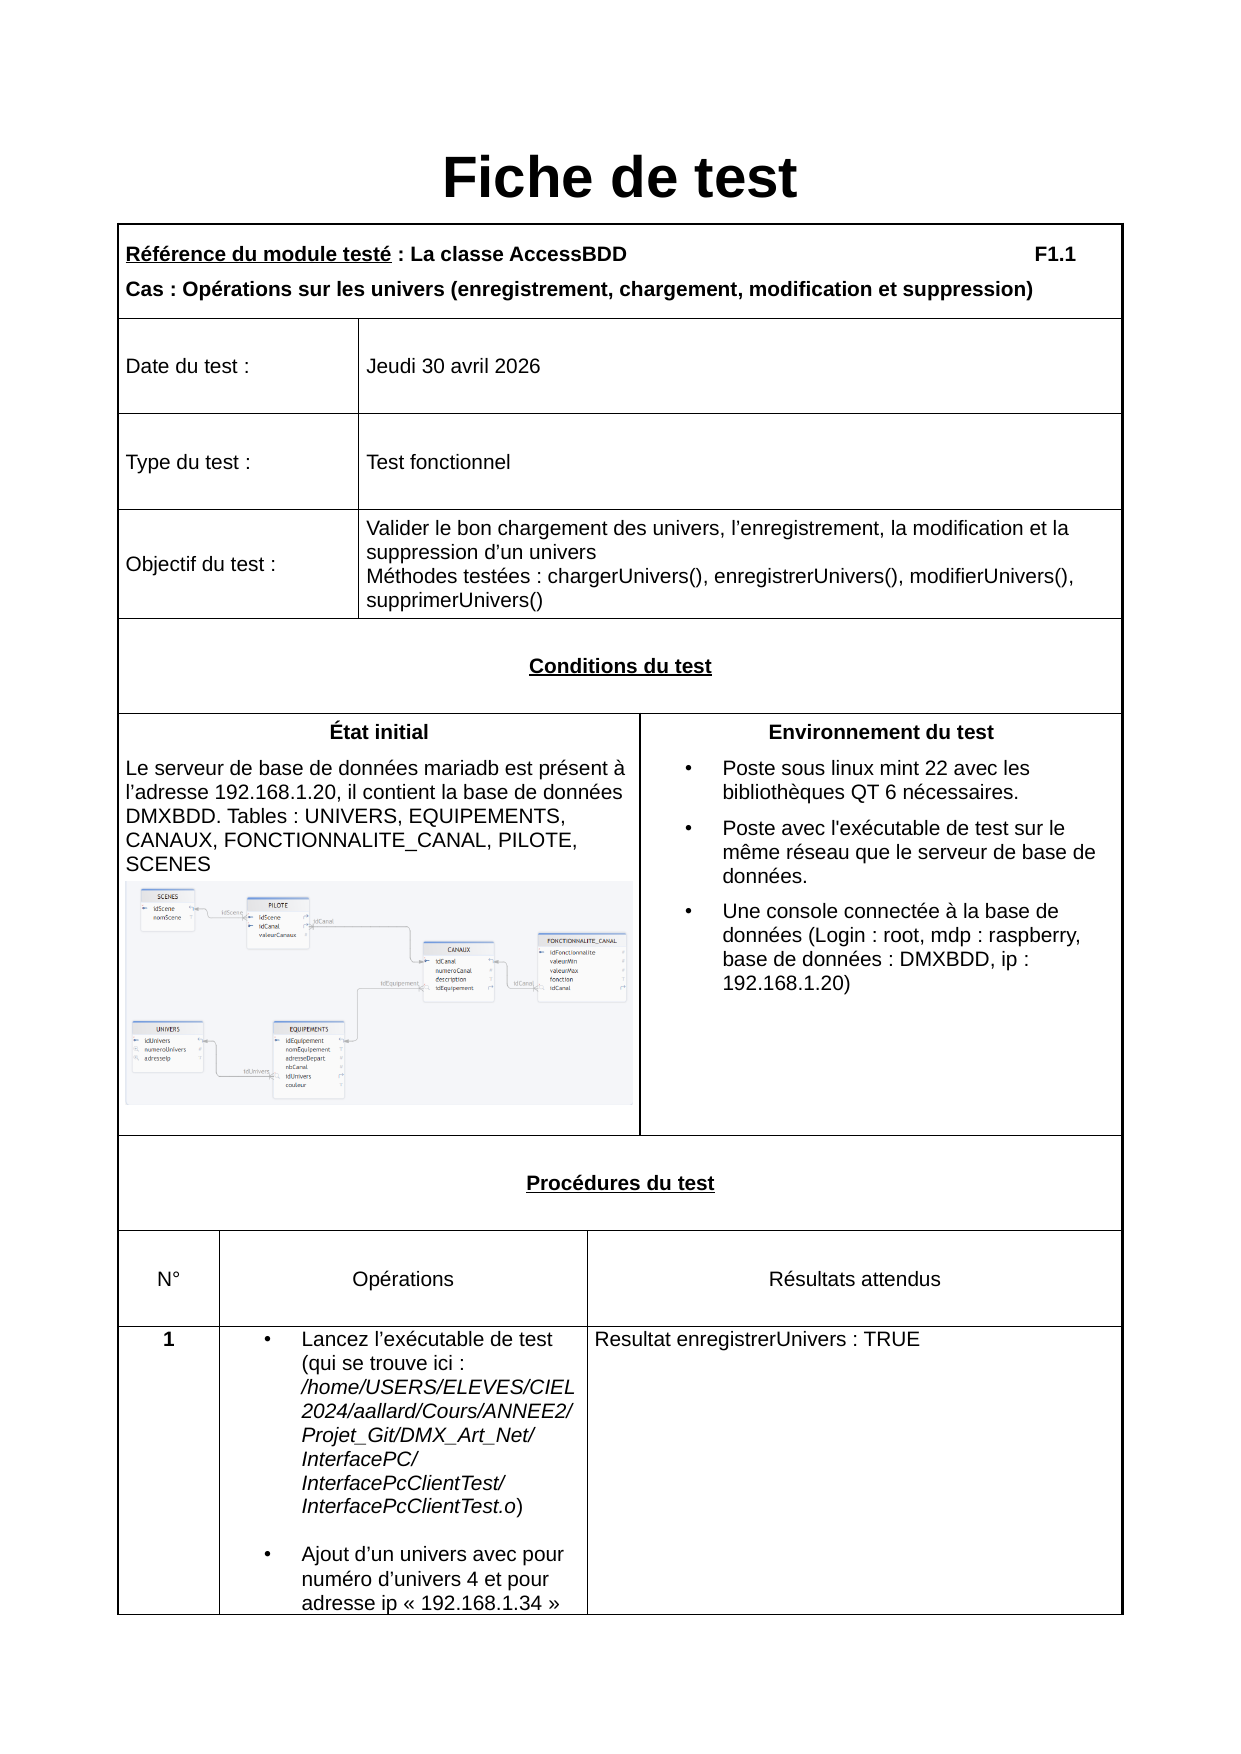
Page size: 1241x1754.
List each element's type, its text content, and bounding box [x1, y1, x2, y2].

title Fiche de test [118, 143, 1122, 210]
table_cell État initial Le serveur de base de données mariadb est présent à l’adresse 192.168.1.20, il contient la base de données DMXBDD. Tables : UNIVERS, EQUIPEMENTS, CANAUX, FONCTIONNALITE_CANAL, PILOTE, SCENES [119, 714, 639, 1135]
table_cell Type du test : [119, 414, 358, 509]
table_cell N° [119, 1231, 219, 1326]
table_header Référence du module testé : La classe AccessBDD F1.1 Cas : Opérations sur les univers (enregistrement, chargement, modification et suppression) [119, 225, 1121, 318]
table_cell Lancez l’exécutable de test (qui se trouve ici : /home/USERS/ELEVES/CIEL2024/aallard/Cours/ANNEE2/Projet_Git/DMX_Art_Net/InterfacePC/InterfacePcClientTest/ InterfacePcClientTest.o) Ajout d’un univers avec pour numéro d’univers 4 et pour adresse ip « 192.168.1.34 » [220, 1327, 587, 1614]
table_cell Procédures du test [119, 1136, 1121, 1230]
picture [125, 881, 633, 1105]
table_cell Resultat enregistrerUnivers : TRUE [588, 1327, 1121, 1614]
table_cell Test fonctionnel [359, 414, 1121, 509]
table_cell Jeudi 30 avril 2026 [359, 319, 1121, 413]
table_cell Résultats attendus [588, 1231, 1121, 1326]
table_cell Environnement du test Poste sous linux mint 22 avec les bibliothèques QT 6 nécessaires. Poste avec l'exécutable de test sur le même réseau que le serveur de base de données. Une console connectée à la base de données (Login : root, mdp : raspberry, base de données : DMXBDD, ip : 192.168.1.20) [641, 714, 1121, 1135]
table_cell Objectif du test : [119, 510, 358, 617]
table_cell Conditions du test [119, 619, 1121, 713]
table_cell Opérations [220, 1231, 587, 1326]
table_cell 1 [119, 1327, 219, 1614]
table_cell Valider le bon chargement des univers, l’enregistrement, la modification et la suppression d’un univers Méthodes testées : chargerUnivers(), enregistrerUnivers(), modifierUnivers(), supprimerUnivers() [359, 510, 1121, 617]
table_cell Date du test : [119, 319, 358, 413]
